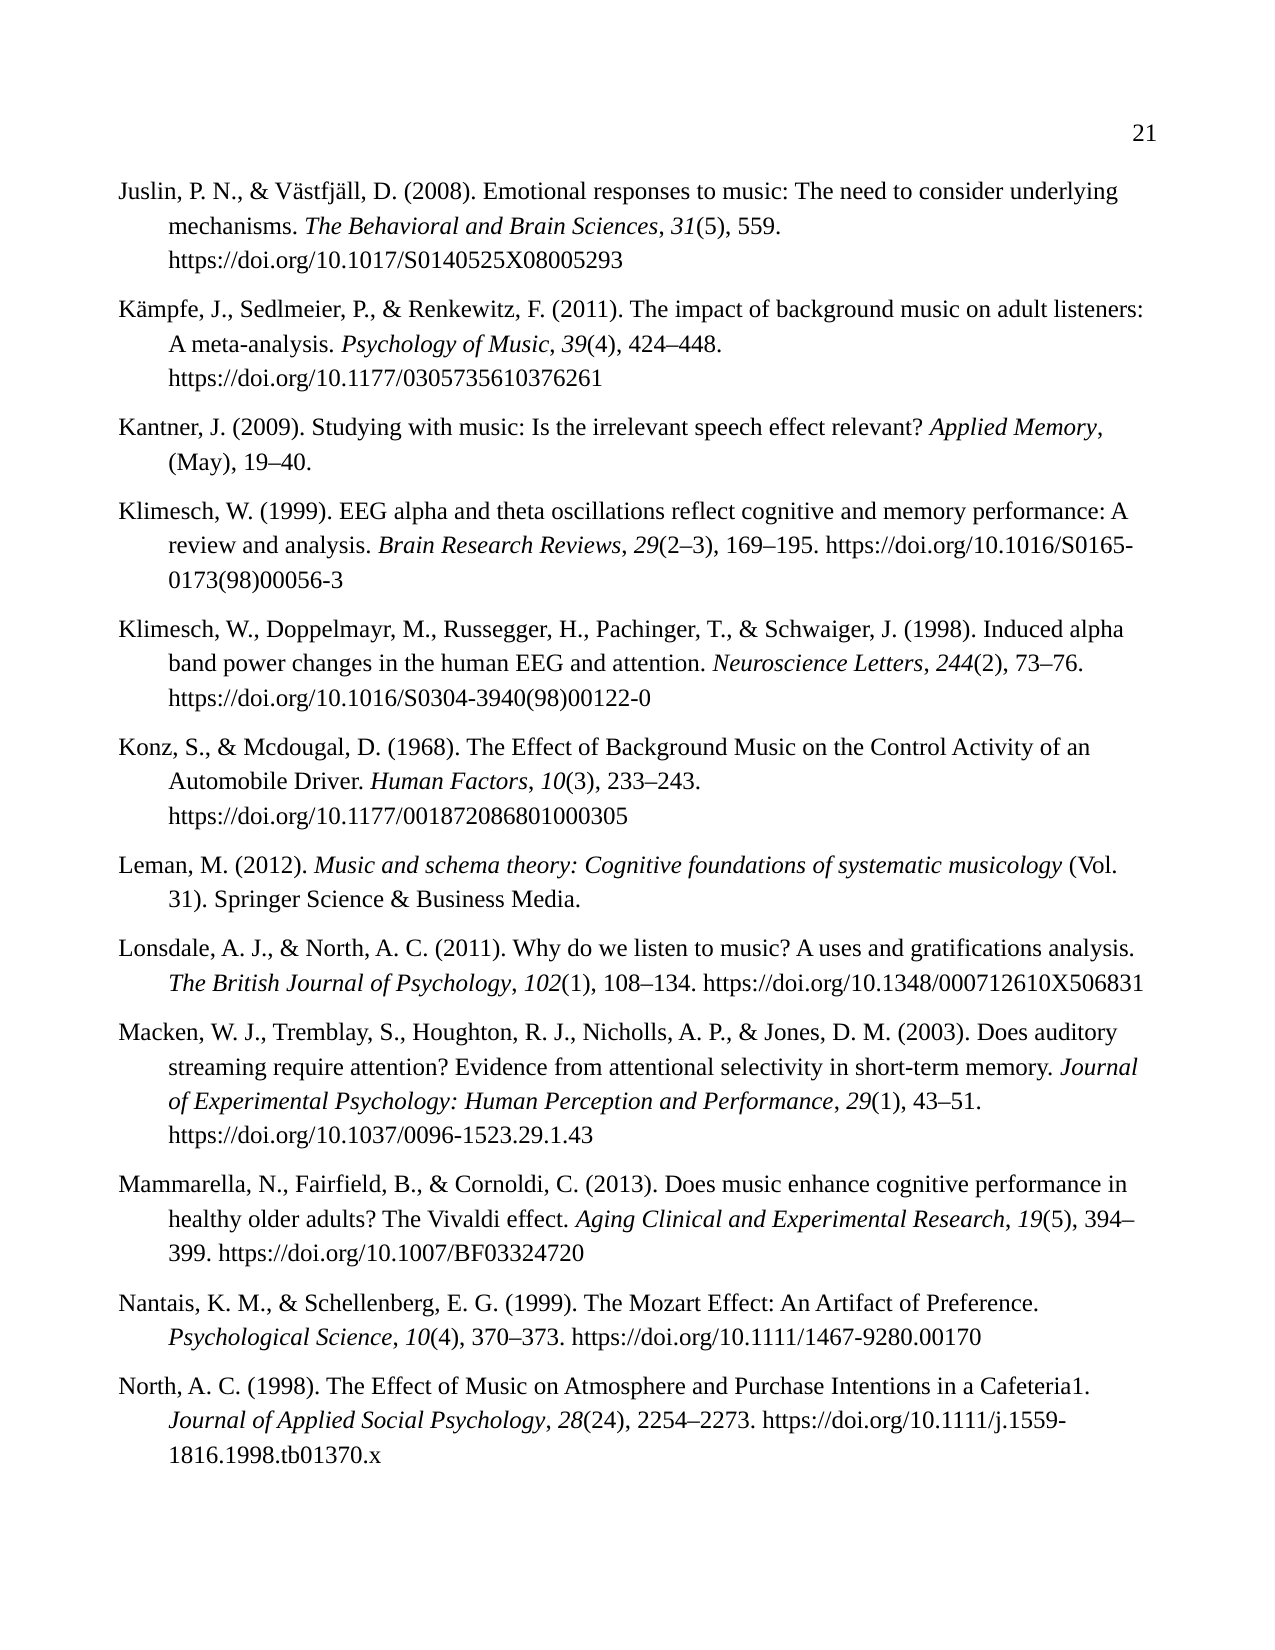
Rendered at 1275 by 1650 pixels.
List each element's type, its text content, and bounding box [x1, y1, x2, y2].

text Lonsdale, A. J., & North, A. C. (2011). Why do we listen to music? A uses and gratifications analysis. The British Journal of Psychology, 102(1), 108–134. https://doi.org/10.1348/000712610X506831 [118, 933, 1157, 997]
text Kämpfe, J., Sedlmeier, P., & Renkewitz, F. (2011). The impact of background music on adult listeners: A meta-analysis. Psychology of Music, 39(4), 424–448. https://doi.org/10.1177/0305735610376261 [118, 294, 1157, 392]
text Macken, W. J., Tremblay, S., Houghton, R. J., Nicholls, A. P., & Jones, D. M. (2003). Does auditory streaming require attention? Evidence from attentional selectivity in short-term memory. Journal of Experimental Psychology: Human Perception and Performance, 29(1), 43–51. https://doi.org/10.1037/0096-1523.29.1.43 [118, 1017, 1157, 1149]
text North, A. C. (1998). The Effect of Music on Atmosphere and Purchase Intentions in a Cafeteria1. Journal of Applied Social Psychology, 28(24), 2254–2273. https://doi.org/10.1111/j.1559-1816.1998.tb01370.x [118, 1371, 1157, 1469]
text Leman, M. (2012). Music and schema theory: Cognitive foundations of systematic musicology (Vol. 31). Springer Science & Business Media. [118, 850, 1157, 913]
text Konz, S., & Mcdougal, D. (1968). The Effect of Background Music on the Control Activity of an Automobile Driver. Human Factors, 10(3), 233–243. https://doi.org/10.1177/001872086801000305 [118, 732, 1157, 830]
text Mammarella, N., Fairfield, B., & Cornoldi, C. (2013). Does music enhance cognitive performance in healthy older adults? The Vivaldi effect. Aging Clinical and Experimental Research, 19(5), 394–399. https://doi.org/10.1007/BF03324720 [118, 1169, 1157, 1267]
text Kantner, J. (2009). Studying with music: Is the irrelevant speech effect relevant? Applied Memory, (May), 19–40. [118, 412, 1157, 476]
text Klimesch, W. (1999). EEG alpha and theta oscillations reflect cognitive and memory performance: A review and analysis. Brain Research Reviews, 29(2–3), 169–195. https://doi.org/10.1016/S0165-0173(98)00056-3 [118, 496, 1157, 594]
text Klimesch, W., Doppelmayr, M., Russegger, H., Pachinger, T., & Schwaiger, J. (1998). Induced alpha band power changes in the human EEG and attention. Neuroscience Letters, 244(2), 73–76. https://doi.org/10.1016/S0304-3940(98)00122-0 [118, 614, 1157, 712]
text Nantais, K. M., & Schellenberg, E. G. (1999). The Mozart Effect: An Artifact of Preference. Psychological Science, 10(4), 370–373. https://doi.org/10.1111/1467-9280.00170 [118, 1288, 1157, 1351]
text Juslin, P. N., & Västfjäll, D. (2008). Emotional responses to music: The need to consider underlying mechanisms. The Behavioral and Brain Sciences, 31(5), 559. https://doi.org/10.1017/S0140525X08005293 [118, 176, 1157, 274]
